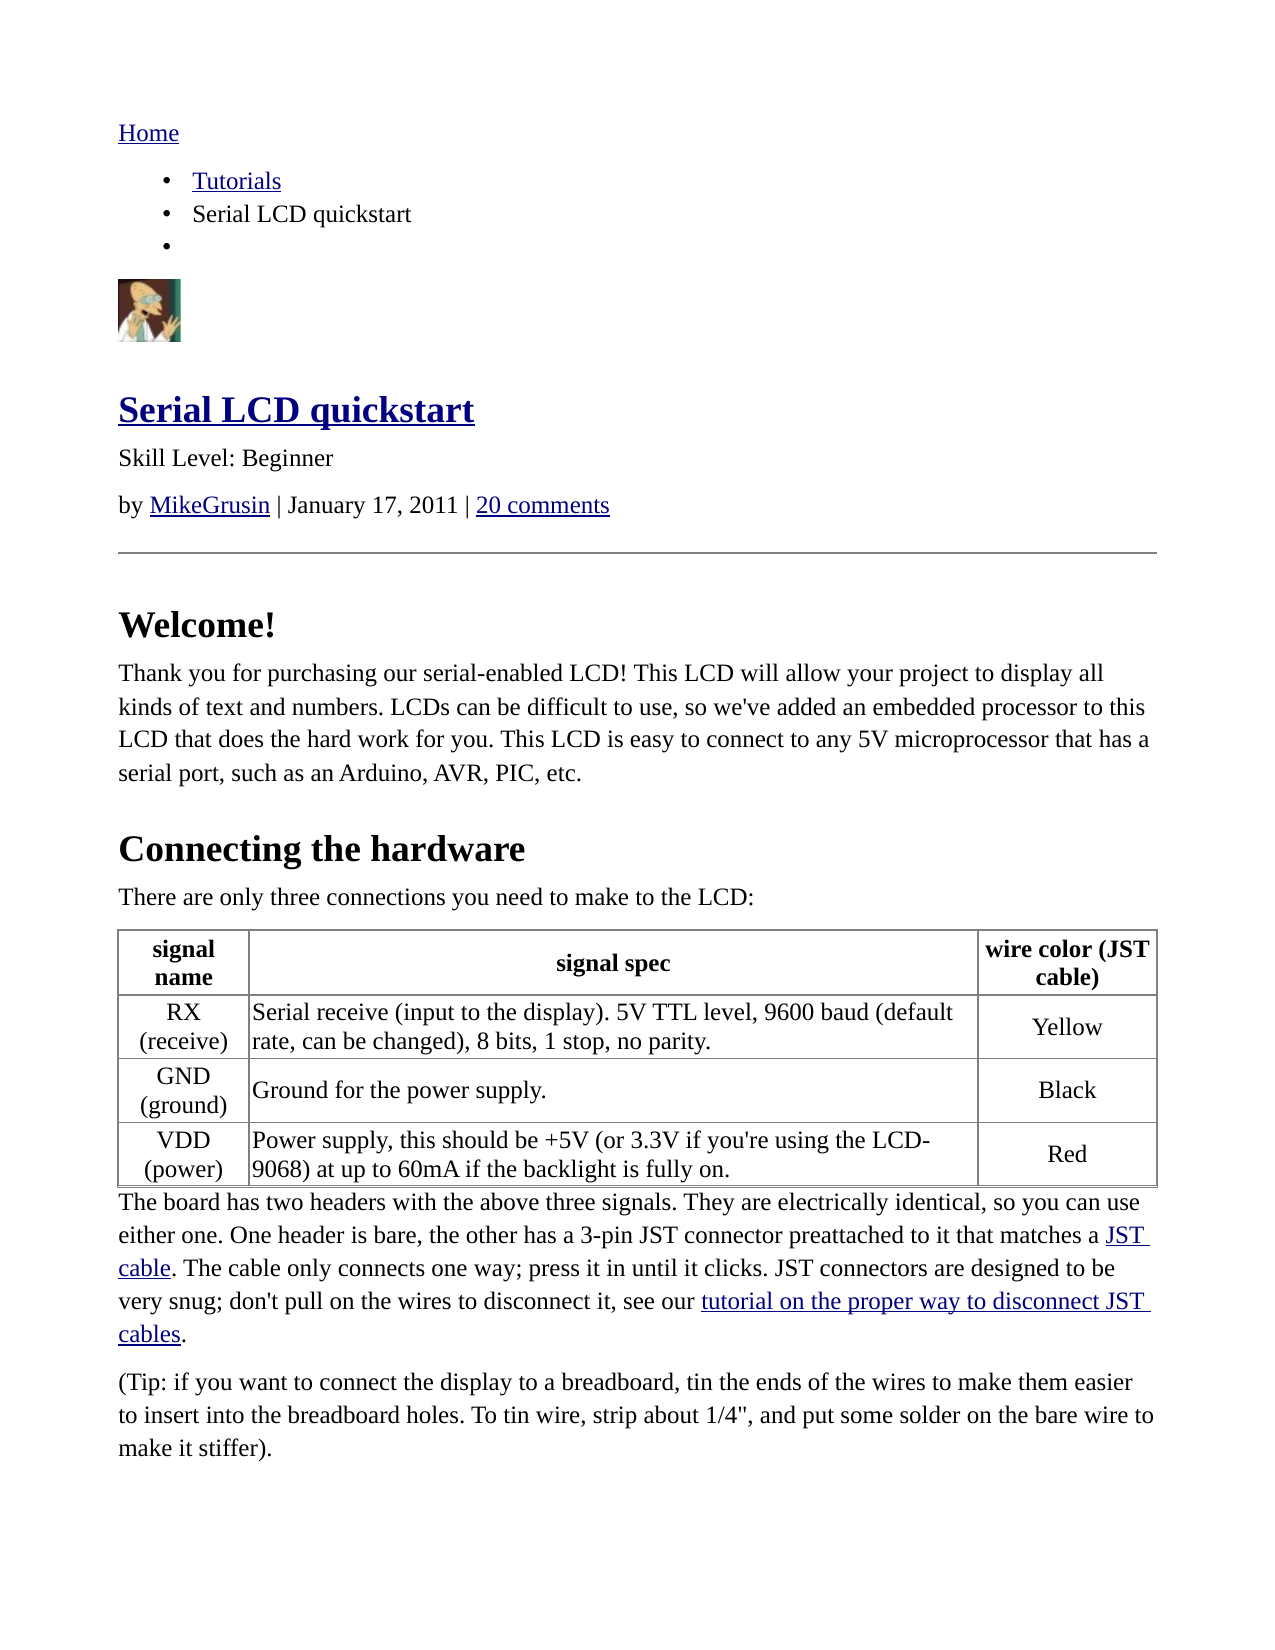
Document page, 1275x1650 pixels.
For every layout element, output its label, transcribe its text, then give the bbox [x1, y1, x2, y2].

text by MikeGrusin | January 17, 2011 | 20 comments [118, 490, 1157, 519]
table_header wire color (JST cable) [979, 931, 1156, 994]
text Thank you for purchasing our serial-enabled LCD! This LCD will allow your project to display all kinds of text and numbers. LCDs can be difficult to use, so we've added an embedded processor to this LCD that does the hard work for you. This LCD is easy to connect to any 5V microprocessor that has a serial port, such as an Arduino, AVR, PIC, etc. [118, 658, 1157, 786]
table_cell VDD (power) [119, 1123, 248, 1185]
table_cell Yellow [979, 996, 1156, 1058]
table_header signal spec [250, 931, 977, 994]
text The board has two headers with the above three signals. They are electrically identical, so you can use either one. One header is bare, the other has a 3-pin JST connector preattached to it that matches a JST cable. The cable only connects one way; press it in until it clicks. JST connectors are designed to be very snug; don't pull on the wires to disconnect it, see our tutorial on the proper way to disconnect JST cables. [118, 1188, 1157, 1348]
list Serial LCD quickstart [162, 199, 1157, 227]
subtitle Serial LCD quickstart [118, 387, 1157, 430]
text Skill Level: Beginner [118, 443, 1157, 471]
table_cell Red [979, 1123, 1156, 1185]
table_cell Ground for the power supply. [250, 1059, 977, 1122]
table_cell Black [979, 1059, 1156, 1122]
table_header signal name [119, 931, 248, 994]
text There are only three connections you need to make to the LCD: [118, 882, 1157, 910]
list Tutorials [162, 166, 1157, 194]
text Home [118, 118, 1157, 147]
subtitle Connecting the hardware [118, 826, 1157, 869]
table_cell Power supply, this should be +5V (or 3.3V if you're using the LCD-9068) at up to 60mA if the backlight is fully on. [250, 1123, 977, 1185]
table_cell RX (receive) [119, 996, 248, 1058]
picture [118, 279, 181, 342]
table_cell GND (ground) [119, 1059, 248, 1122]
subtitle Welcome! [118, 603, 1157, 646]
table_cell Serial receive (input to the display). 5V TTL level, 9600 baud (default rate, can be changed), 8 bits, 1 stop, no parity. [250, 996, 977, 1058]
text (Tip: if you want to connect the display to a breadboard, tin the ends of the wires to make them easier to insert into the breadboard holes. To tin wire, strip about 1/4", and put some solder on the bare wire to make it stiffer). [118, 1367, 1157, 1461]
